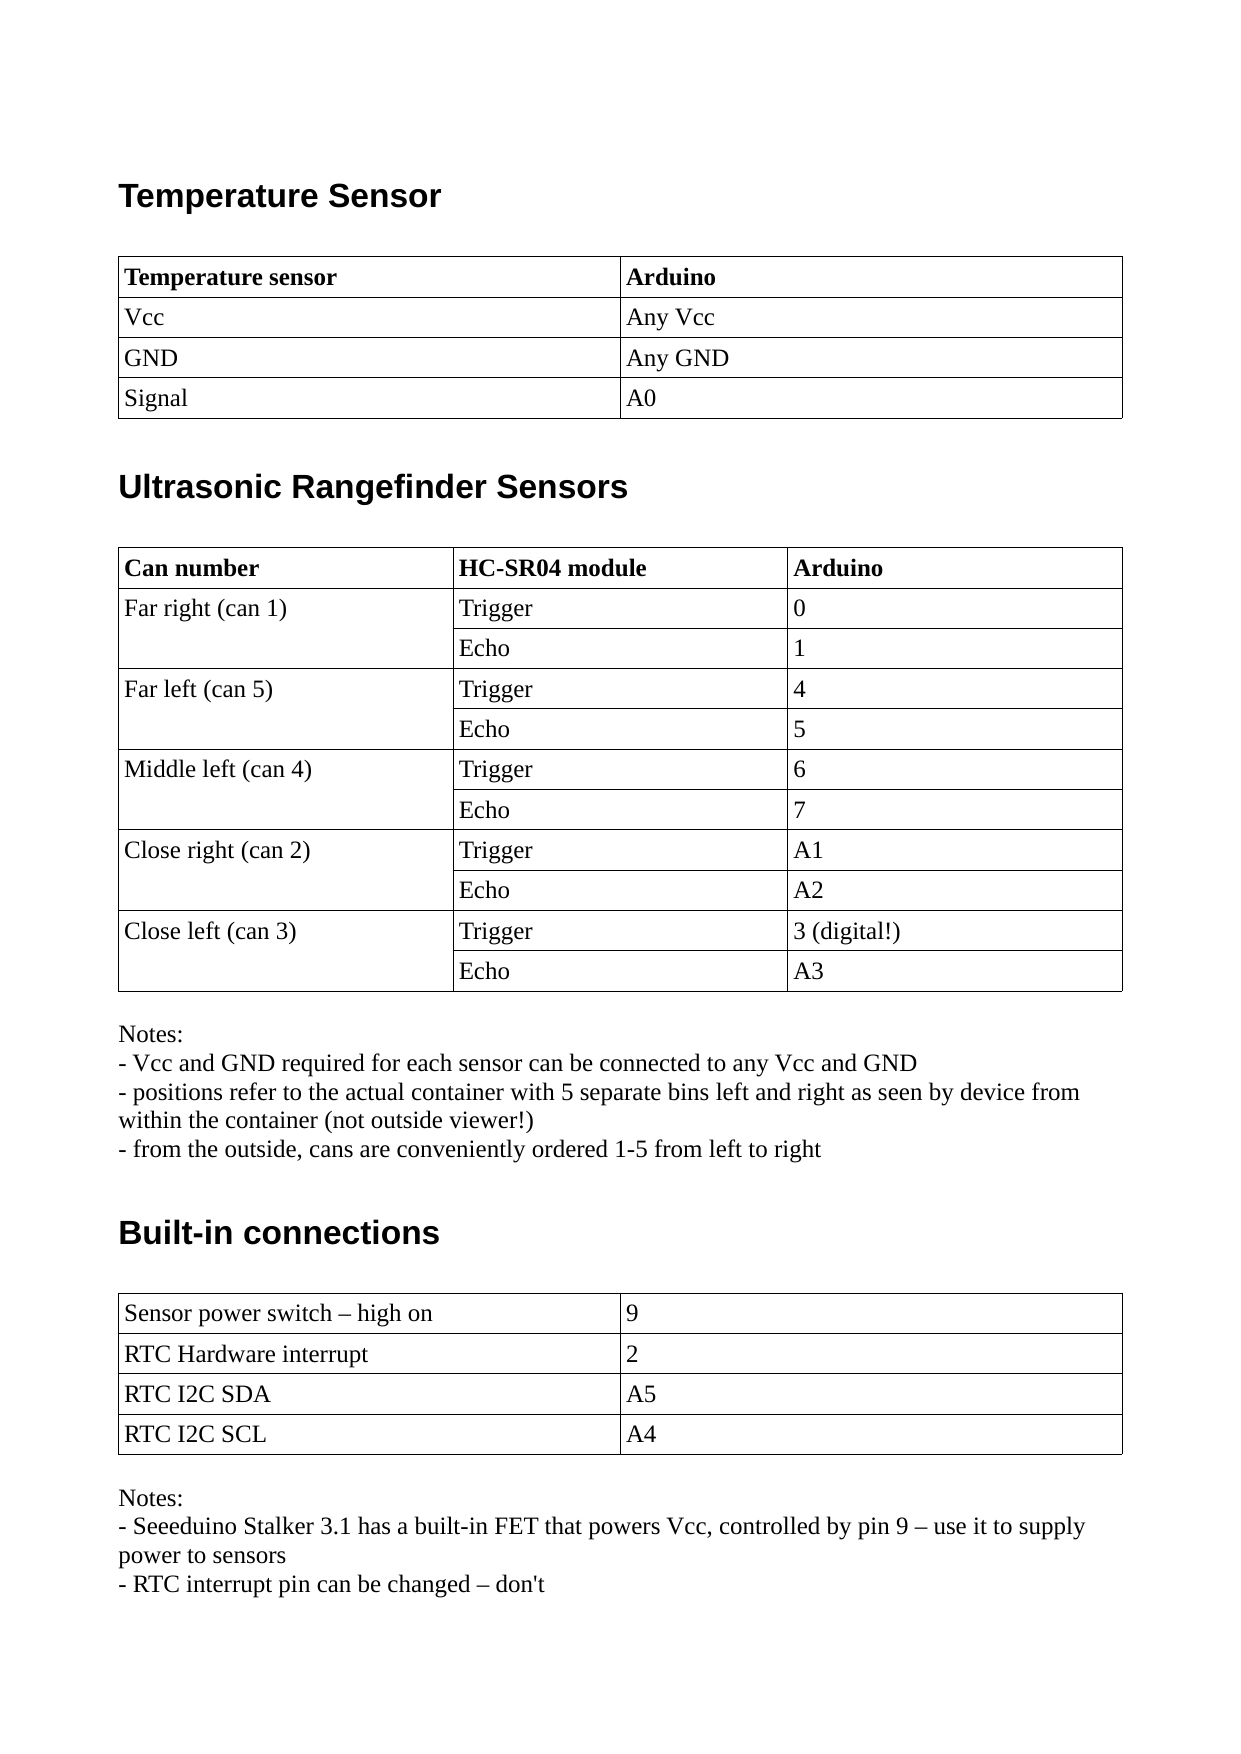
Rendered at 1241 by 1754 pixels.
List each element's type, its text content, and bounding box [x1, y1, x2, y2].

table_cell A5 [621, 1374, 1122, 1413]
table_header Can number [119, 548, 453, 587]
table_cell A2 [788, 871, 1122, 910]
table_cell Far left (can 5) [119, 669, 453, 749]
text - Vcc and GND required for each sensor can be connected to any Vcc and GND [118, 1048, 1122, 1077]
table_cell 0 [788, 589, 1122, 628]
table_header 9 [621, 1294, 1122, 1333]
text Notes: [118, 1019, 1122, 1048]
table_cell Trigger [454, 750, 787, 789]
table_header Sensor power switch – high on [119, 1294, 620, 1333]
table_cell Echo [454, 871, 787, 910]
text - Seeeduino Stalker 3.1 has a built-in FET that powers Vcc, controlled by pin 9 – use it to supply power to sensors [118, 1511, 1122, 1569]
table_cell 7 [788, 790, 1122, 829]
table_header HC-SR04 module [454, 548, 787, 587]
text Notes: [118, 1483, 1122, 1511]
table_cell Trigger [454, 911, 787, 950]
table_cell Signal [119, 378, 620, 417]
table_cell Middle left (can 4) [119, 750, 453, 829]
table_cell Echo [454, 709, 787, 749]
table_cell 3 (digital!) [788, 911, 1122, 950]
table_cell Any Vcc [621, 298, 1122, 337]
subtitle Ultrasonic Rangefinder Sensors [118, 467, 1122, 506]
table_header Temperature sensor [119, 257, 620, 297]
subtitle Built-in connections [118, 1213, 1122, 1251]
table_cell Echo [454, 629, 787, 668]
table_cell A1 [788, 830, 1122, 869]
table_cell RTC Hardware interrupt [119, 1334, 620, 1373]
table_cell 4 [788, 669, 1122, 708]
table_cell 1 [788, 629, 1122, 668]
text - positions refer to the actual container with 5 separate bins left and right as seen by device from within the container (not outside viewer!) [118, 1077, 1122, 1134]
text - from the outside, cans are conveniently ordered 1-5 from left to right [118, 1134, 1122, 1163]
table_cell RTC I2C SDA [119, 1374, 620, 1413]
table_cell Trigger [454, 830, 787, 869]
table_cell Close right (can 2) [119, 830, 453, 910]
table_cell GND [119, 338, 620, 377]
table_header Arduino [788, 548, 1122, 587]
table_cell Any GND [621, 338, 1122, 377]
table_cell Echo [454, 951, 787, 991]
table_cell 5 [788, 709, 1122, 749]
table_cell Echo [454, 790, 787, 829]
table_cell RTC I2C SCL [119, 1415, 620, 1454]
table_cell 2 [621, 1334, 1122, 1373]
table_cell A4 [621, 1415, 1122, 1454]
table_cell Vcc [119, 298, 620, 337]
table_cell A0 [621, 378, 1122, 417]
table_cell 6 [788, 750, 1122, 789]
table_cell A3 [788, 951, 1122, 991]
table_cell Close left (can 3) [119, 911, 453, 991]
text - RTC interrupt pin can be changed – don't [118, 1569, 1122, 1598]
subtitle Temperature Sensor [118, 176, 1122, 215]
table_cell Trigger [454, 589, 787, 628]
table_cell Trigger [454, 669, 787, 708]
table_header Arduino [621, 257, 1122, 297]
table_cell Far right (can 1) [119, 589, 453, 668]
